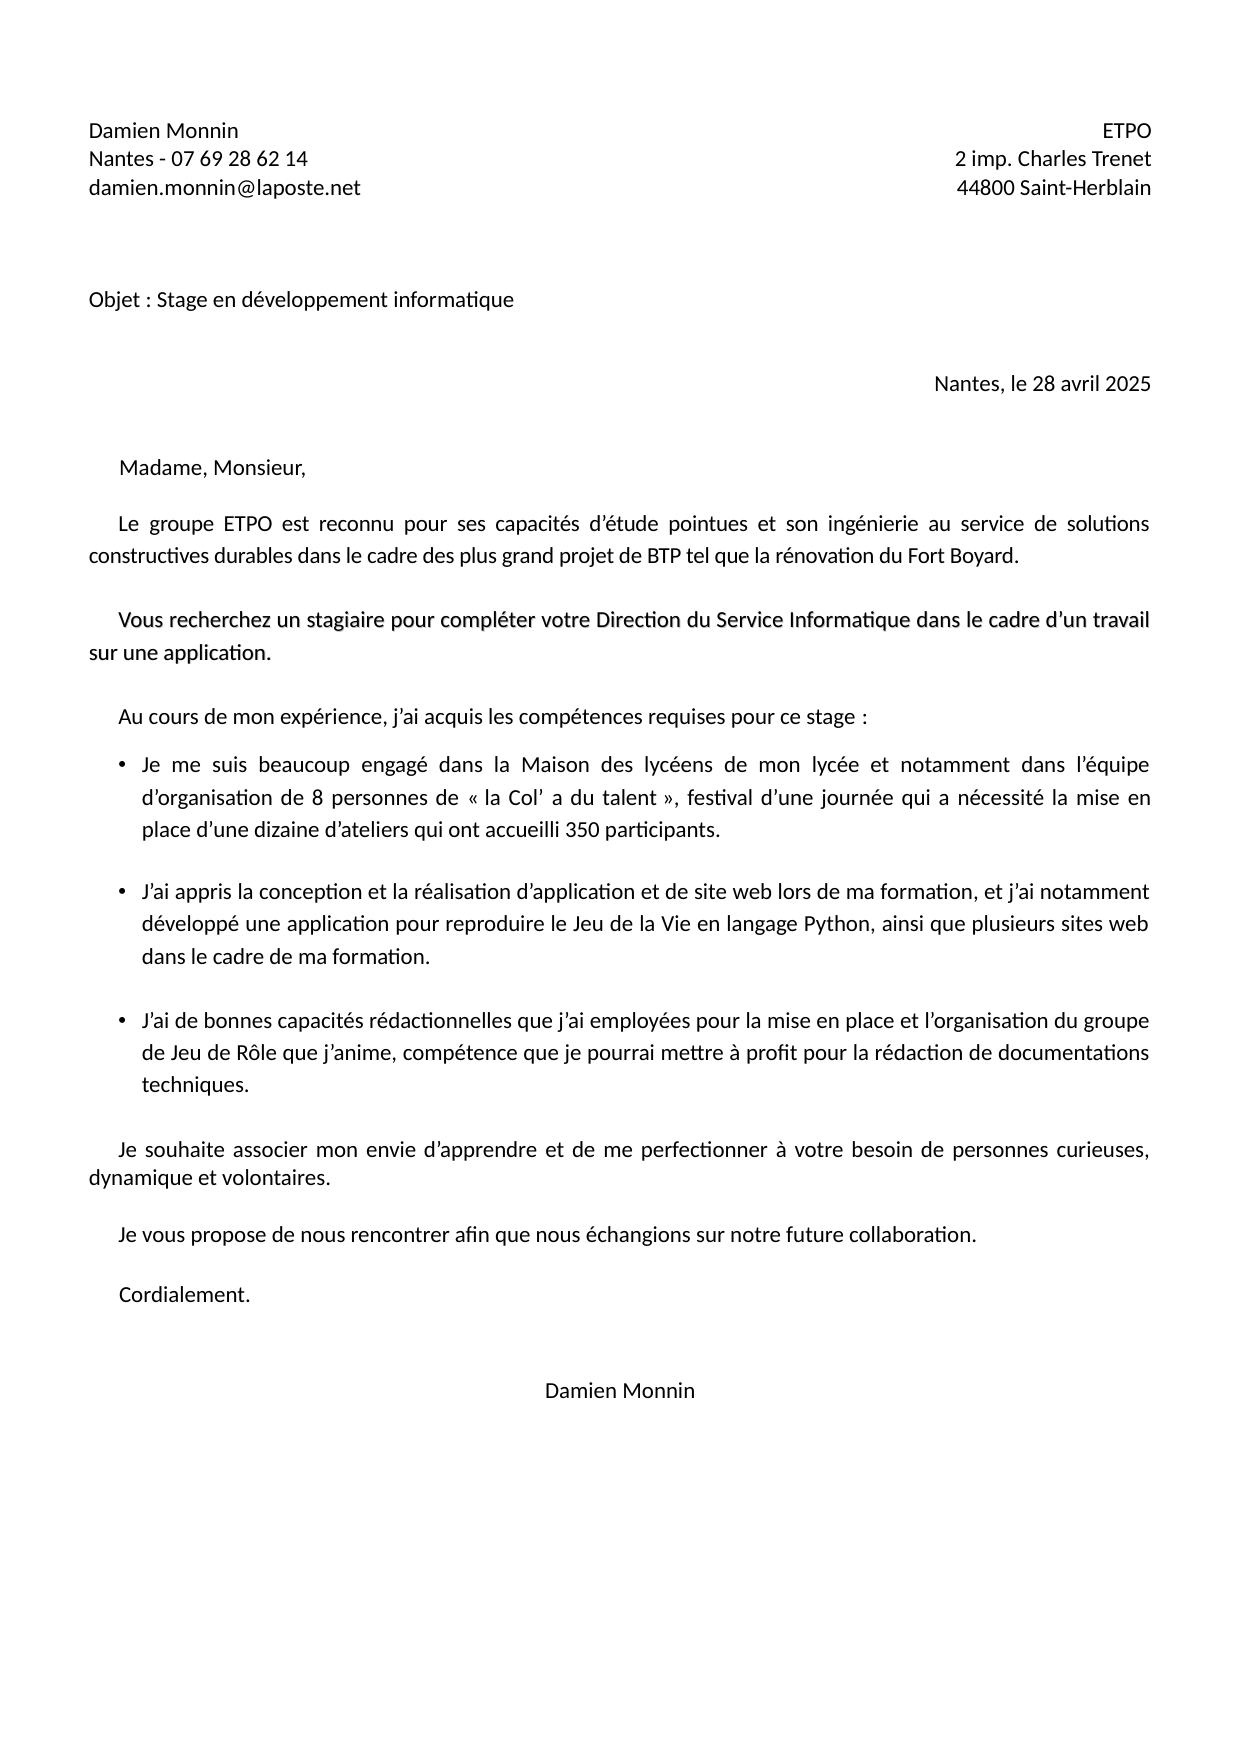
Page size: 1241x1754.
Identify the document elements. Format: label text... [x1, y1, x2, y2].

text Damien Monnin [88, 1376, 1152, 1404]
list J’ai appris la conception et la réalisation d’application et de site web lors de ma formation, et j’ai notamment développé une application pour reproduire le Jeu de la Vie en langage Python, ainsi que plusieurs sites web dans le cadre de ma formation. [118, 877, 1152, 970]
list J’ai de bonnes capacités rédactionnelles que j’ai employées pour la mise en place et l’organisation du groupe de Jeu de Rôle que j’anime, compétence que je pourrai mettre à profit pour la rédaction de documentations techniques. [118, 1006, 1152, 1098]
text Au cours de mon expérience, j’ai acquis les compétences requises pour ce stage : [88, 702, 1152, 730]
text damien.monnin@laposte.net 44800 Saint-Herblain [88, 173, 1152, 201]
text Cordialement. [88, 1280, 1152, 1308]
text Je vous propose de nous rencontrer afin que nous échangions sur notre future collaboration. [88, 1220, 1152, 1248]
list Je me suis beaucoup engagé dans la Maison des lycéens de mon lycée et notamment dans l’équipe d’organisation de 8 personnes de « la Col’ a du talent », festival d’une journée qui a nécessité la mise en place d’une dizaine d’ateliers qui ont accueilli 350 participants. [118, 751, 1152, 843]
text Madame, Monsieur, [88, 453, 1152, 481]
text Vous recherchez un stagiaire pour compléter votre Direction du Service Informatique dans le cadre d’un travail sur une application. [88, 605, 1152, 666]
text Le groupe ETPO est reconnu pour ses capacités d’étude pointues et son ingénierie au service de solutions constructives durables dans le cadre des plus grand projet de BTP tel que la rénovation du Fort Boyard. [88, 509, 1152, 569]
text Damien Monnin ETPO [88, 117, 1152, 144]
text Je souhaite associer mon envie d’apprendre et de me perfectionner à votre besoin de personnes curieuses, dynamique et volontaires. [88, 1135, 1152, 1191]
text Objet : Stage en développement informatique [88, 285, 1152, 313]
text Nantes - 07 69 28 62 14 2 imp. Charles Trenet [88, 144, 1152, 173]
text Nantes, le 28 avril 2025 [88, 369, 1152, 397]
